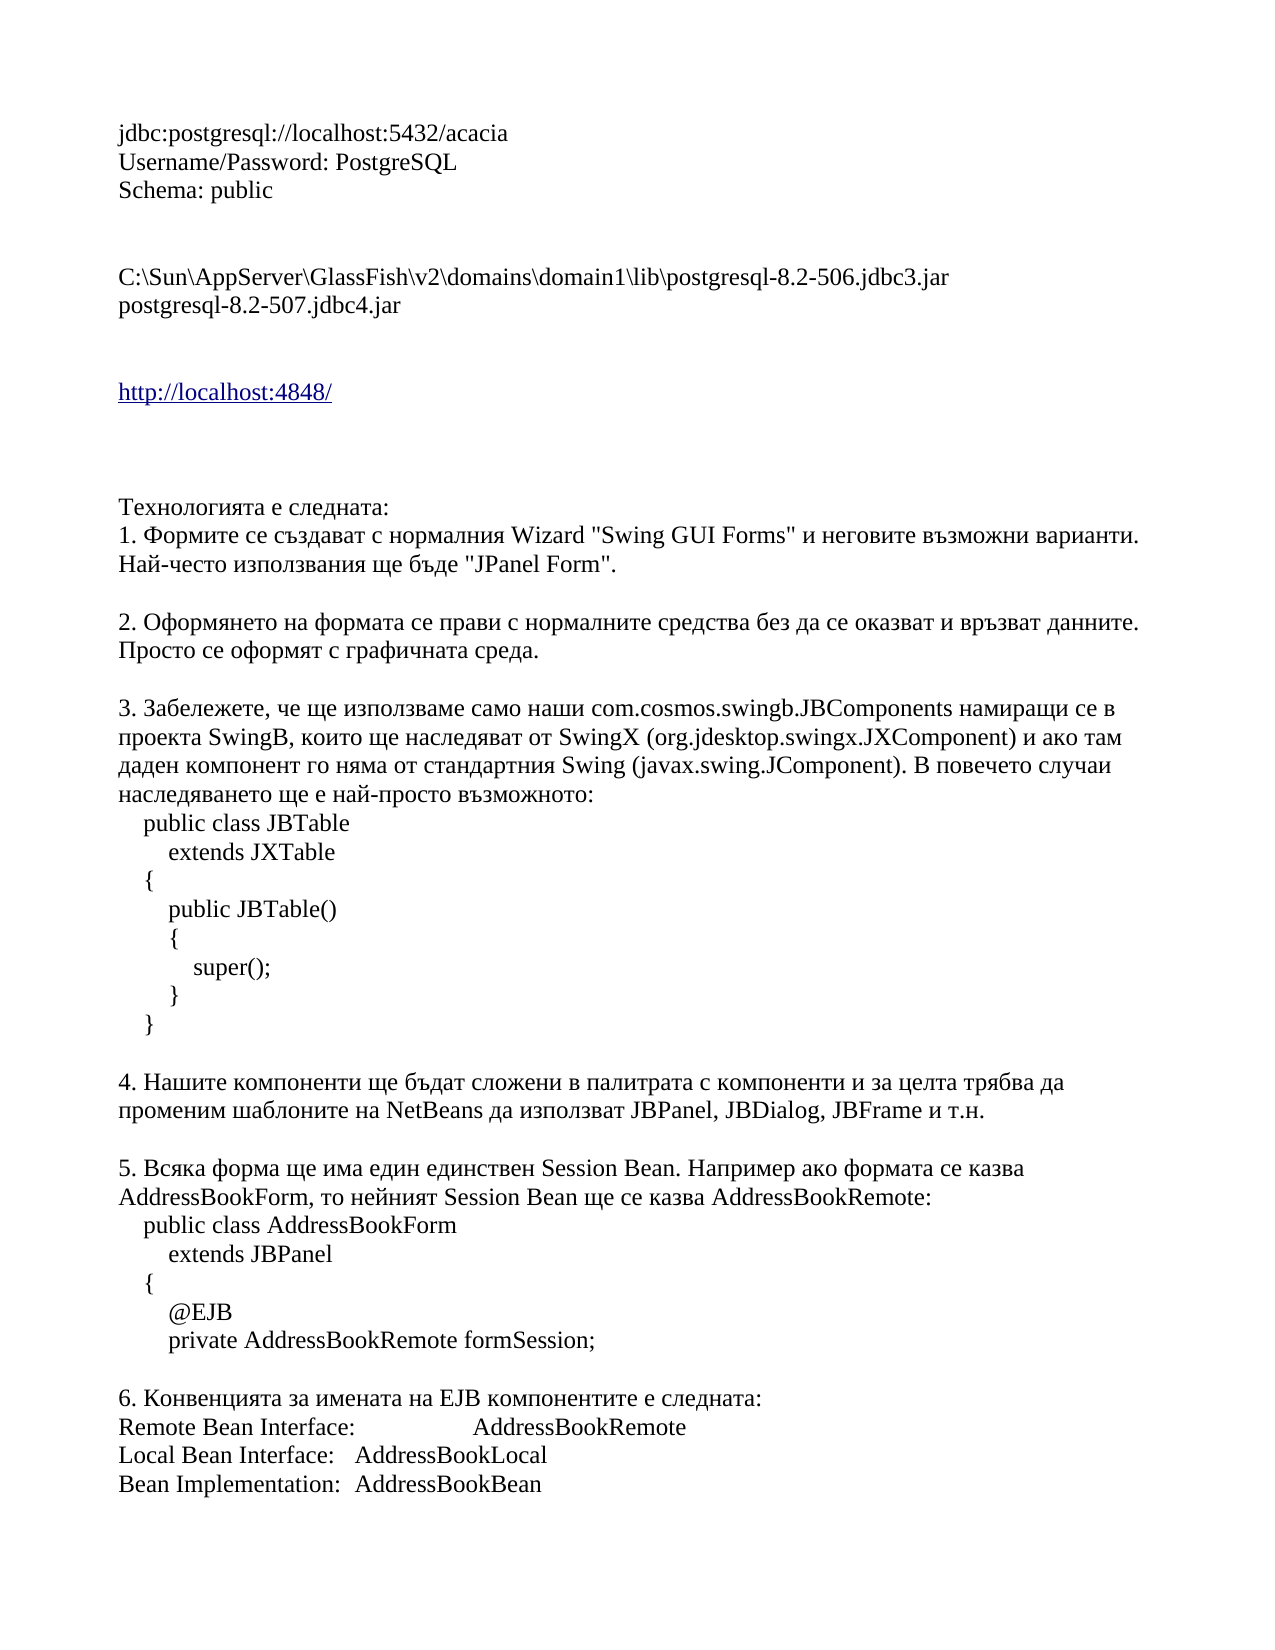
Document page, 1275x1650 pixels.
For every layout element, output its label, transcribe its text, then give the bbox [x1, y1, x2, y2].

text Remote Bean Interface: AddressBookRemote [118, 1412, 1157, 1441]
text 3. Забележете, че ще използваме само наши com.cosmos.swingb.JBComponents намиращи се в проекта SwingB, които ще наследяват от SwingX (org.jdesktop.swingx.JXComponent) и ако там даден компонент го няма от стандартния Swing (javax.swing.JComponent). В повечето случаи наследяването ще е най-просто възможното: [118, 693, 1157, 808]
text { [118, 866, 1157, 894]
text http://localhost:4848/ [118, 377, 1157, 406]
text Local Bean Interface: AddressBookLocal [118, 1441, 1157, 1469]
text { [118, 1268, 1157, 1297]
text @EJB [118, 1297, 1157, 1326]
text Schema: public [118, 176, 1157, 204]
text extends JXTable [118, 837, 1157, 866]
text jdbc:postgresql://localhost:5432/acacia [118, 118, 1157, 147]
text } [118, 1009, 1157, 1038]
text { [118, 923, 1157, 952]
text postgresql-8.2-507.jdbc4.jar [118, 291, 1157, 319]
text 6. Конвенцията за имената на EJB компонентите е следната: [118, 1383, 1157, 1412]
text extends JBPanel [118, 1239, 1157, 1268]
text Технологията е следната: [118, 492, 1157, 521]
text C:\Sun\AppServer\GlassFish\v2\domains\domain1\lib\postgresql-8.2-506.jdbc3.jar [118, 262, 1157, 291]
text super(); [118, 952, 1157, 981]
text Username/Password: PostgreSQL [118, 147, 1157, 176]
text 2. Оформянето на формата се прави с нормалните средства без да се оказват и връзват данните. Просто се оформят с графичната среда. [118, 607, 1157, 664]
text private AddressBookRemote formSession; [118, 1326, 1157, 1354]
text 4. Нашите компоненти ще бъдат сложени в палитрата с компоненти и за целта трябва да променим шаблоните на NetBeans да използват JBPanel, JBDialog, JBFrame и т.н. [118, 1067, 1157, 1124]
text 5. Всяка форма ще има един единствен Session Bean. Например ако формата се казва AddressBookForm, то нейният Session Bean ще се казва AddressBookRemote: [118, 1153, 1157, 1211]
text } [118, 981, 1157, 1009]
text Bean Implementation: AddressBookBean [118, 1469, 1157, 1498]
text public class AddressBookForm [118, 1211, 1157, 1239]
text public JBTable() [118, 894, 1157, 923]
text 1. Формите се създават с нормалния Wizard "Swing GUI Forms" и неговите възможни варианти. Най-често използвания ще бъде "JPanel Form". [118, 521, 1157, 578]
text public class JBTable [118, 808, 1157, 837]
